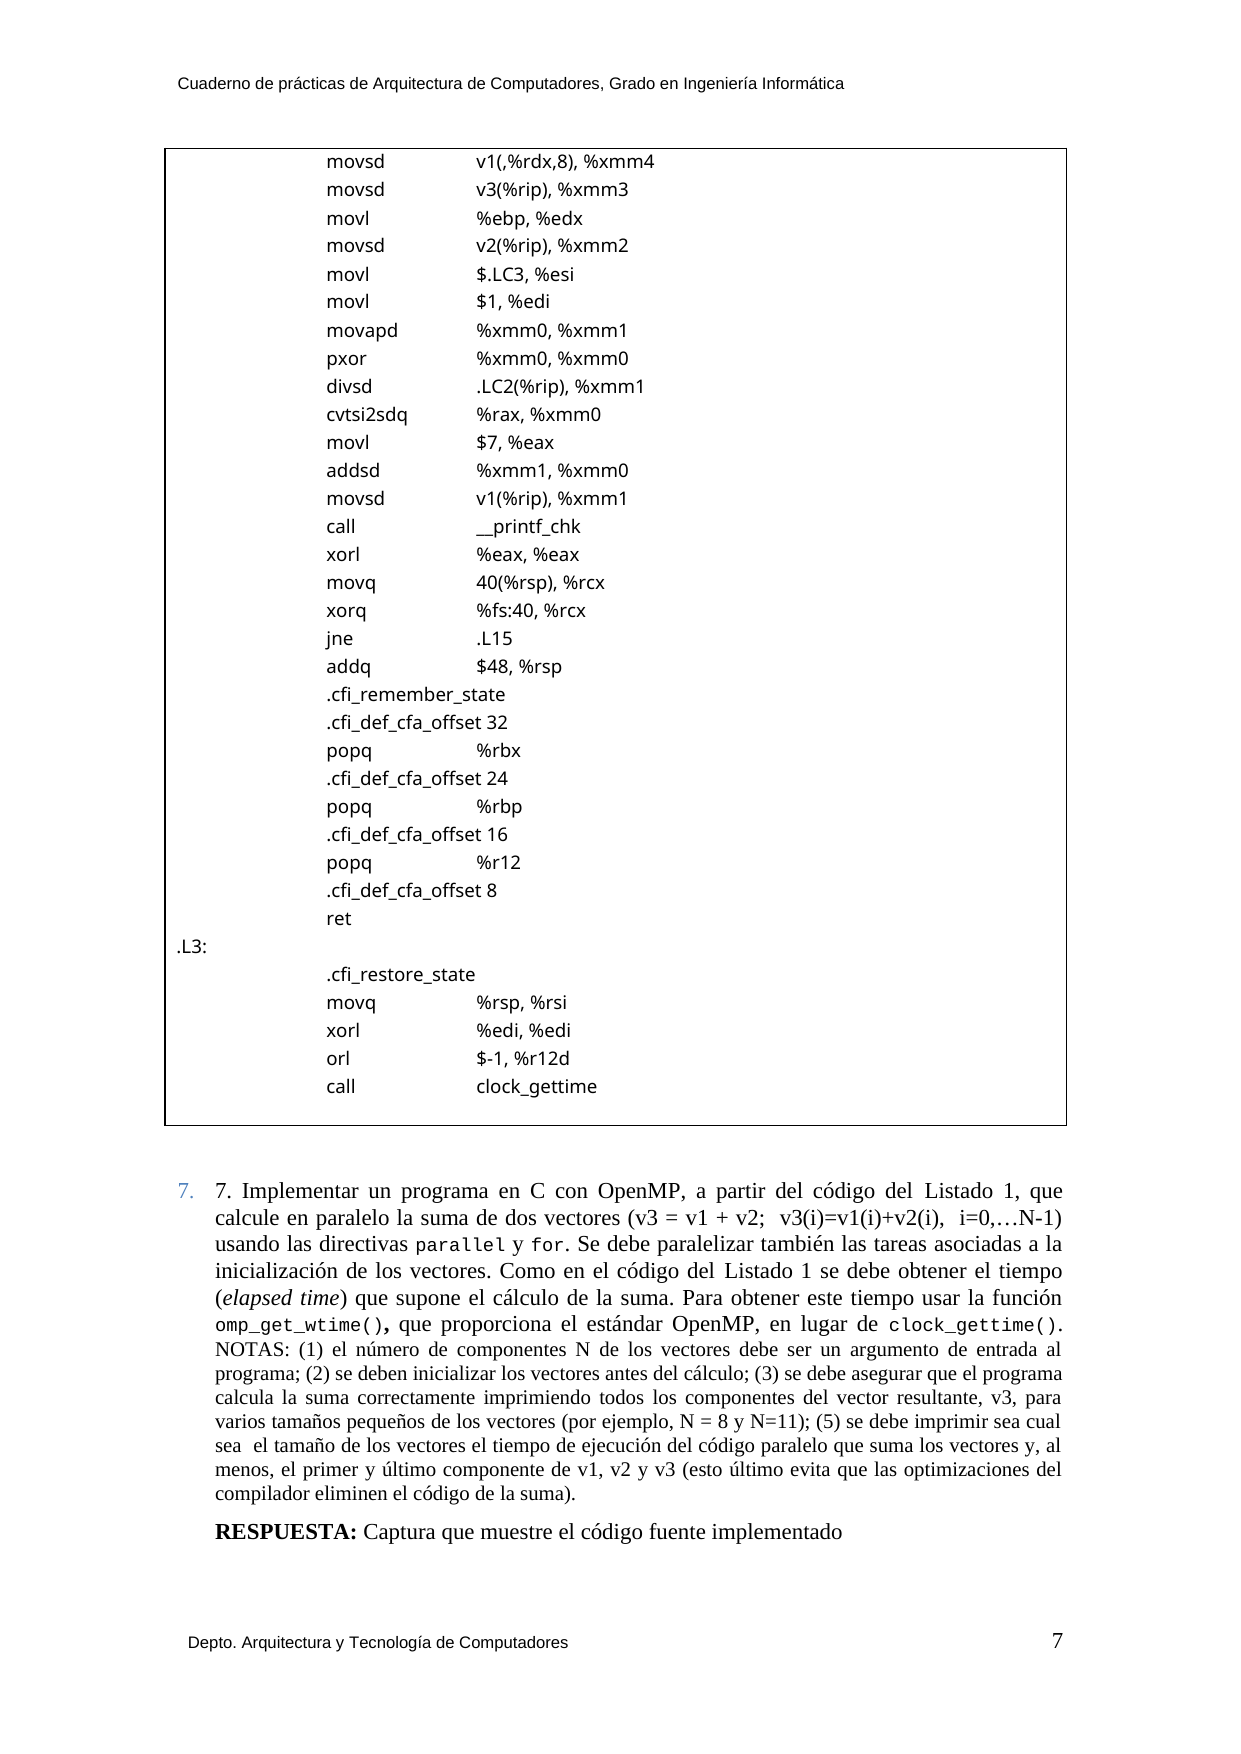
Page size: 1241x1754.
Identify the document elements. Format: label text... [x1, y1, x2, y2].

table_header movsd v1(,%rdx,8), %xmm4 movsd v3(%rip), %xmm3 movl %ebp, %edx movsd v2(%rip), %xmm2 movl $.LC3, %esi movl $1, %edi movapd %xmm0, %xmm1 pxor %xmm0, %xmm0 divsd .LC2(%rip), %xmm1 cvtsi2sdq %rax, %xmm0 movl $7, %eax addsd %xmm1, %xmm0 movsd v1(%rip), %xmm1 call __printf_chk xorl %eax, %eax movq 40(%rsp), %rcx xorq %fs:40, %rcx jne .L15 addq $48, %rsp .cfi_remember_state .cfi_def_cfa_offset 32 popq %rbx .cfi_def_cfa_offset 24 popq %rbp .cfi_def_cfa_offset 16 popq %r12 .cfi_def_cfa_offset 8 ret .L3: .cfi_restore_state movq %rsp, %rsi xorl %edi, %edi orl $-1, %r12d call clock_gettime [166, 149, 1066, 1125]
list 7. Implementar un programa en C con OpenMP, a partir del código del Listado 1, que calcule en paralelo la suma de dos vectores (v3 = v1 + v2; v3(i)=v1(i)+v2(i), i=0,…N-1) usando las directivas parallel y for. Se debe paralelizar también las tareas asociadas a la inicialización de los vectores. Como en el código del Listado 1 se debe obtener el tiempo (elapsed time) que supone el cálculo de la suma. Para obtener este tiempo usar la función omp_get_wtime(), que proporciona el estándar OpenMP, en lugar de clock_gettime(). NOTAS: (1) el número de componentes N de los vectores debe ser un argumento de entrada al programa; (2) se deben inicializar los vectores antes del cálculo; (3) se debe asegurar que el programa calcula la suma correctamente imprimiendo todos los componentes del vector resultante, v3, para varios tamaños pequeños de los vectores (por ejemplo, N = 8 y N=11); (5) se debe imprimir sea cual sea el tamaño de los vectores el tiempo de ejecución del código paralelo que suma los vectores y, al menos, el primer y último componente de v1, v2 y v3 (esto último evita que las optimizaciones del compilador eliminen el código de la suma). [177, 1177, 1063, 1505]
text RESPUESTA: Captura que muestre el código fuente implementado [215, 1518, 1063, 1544]
